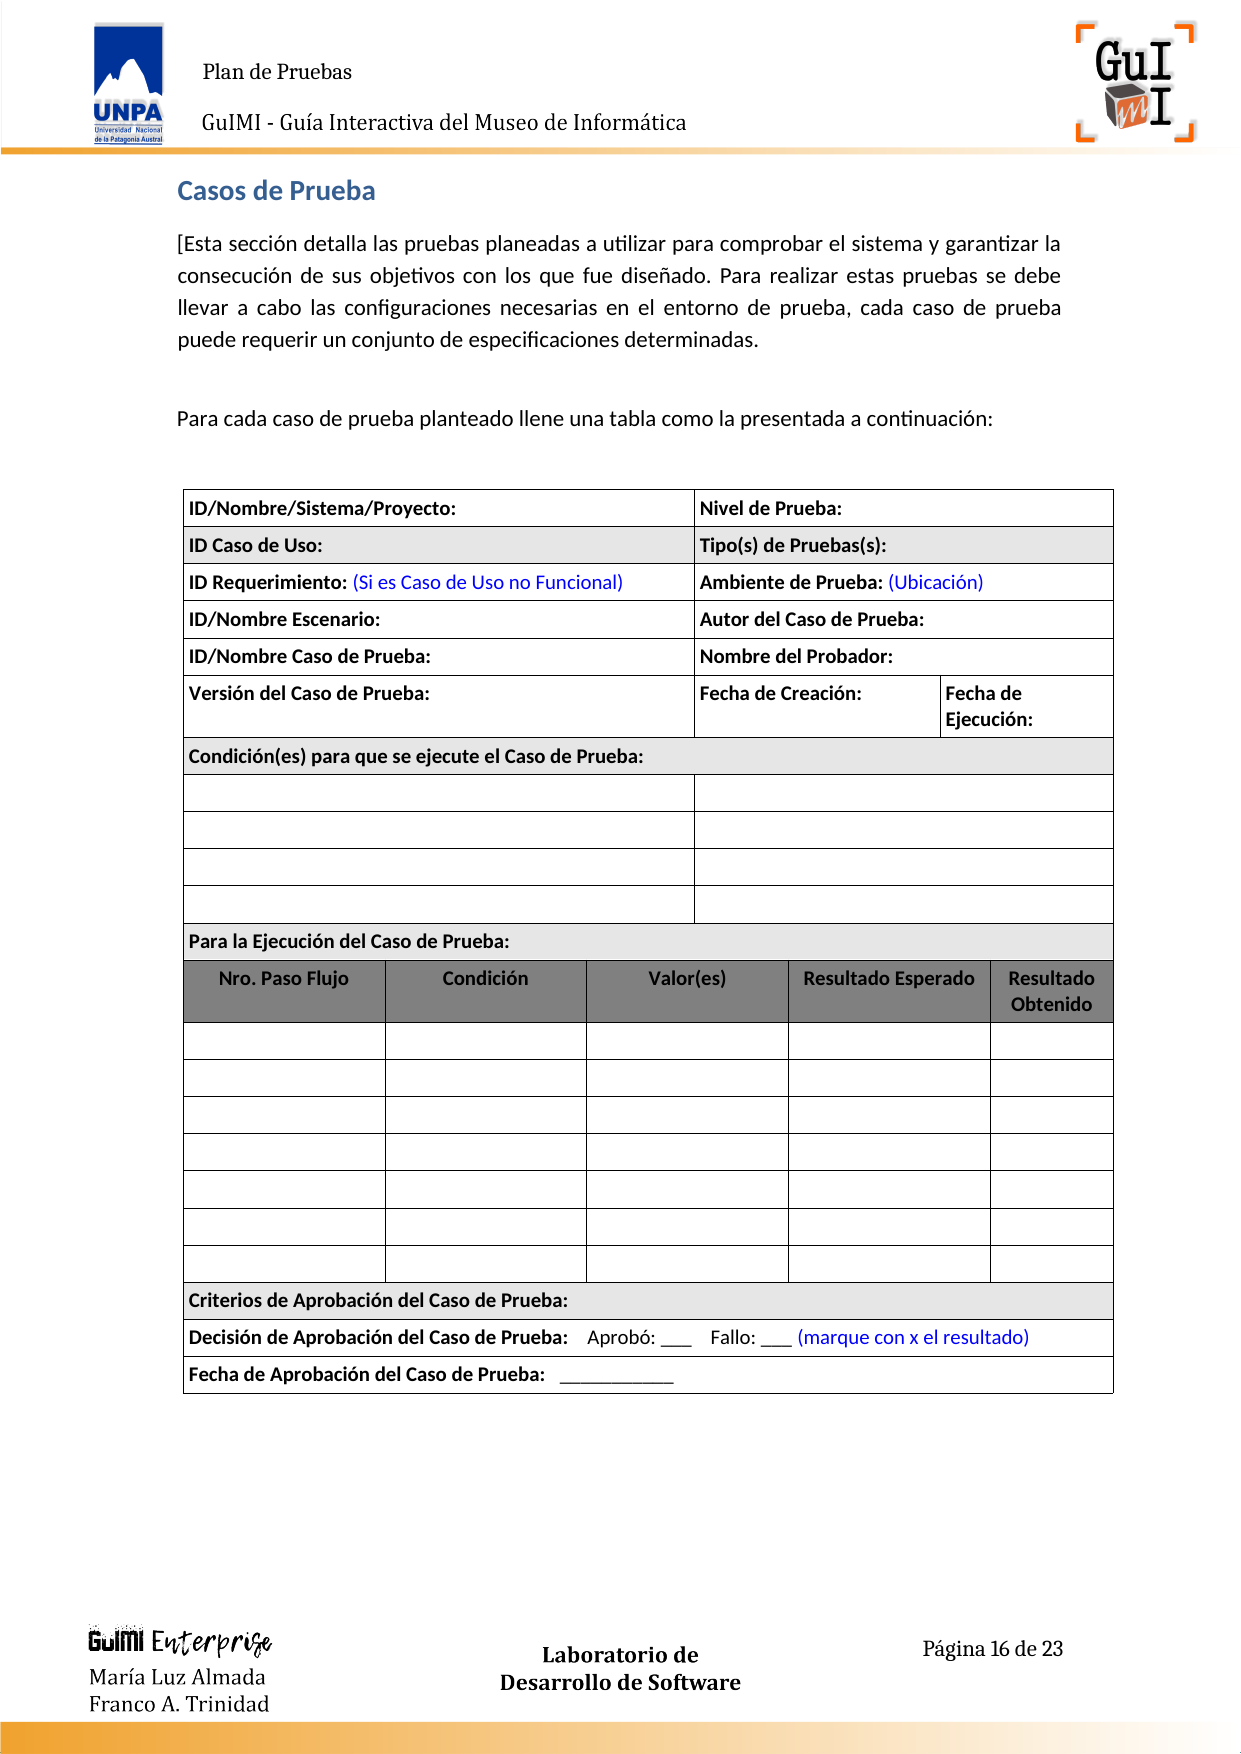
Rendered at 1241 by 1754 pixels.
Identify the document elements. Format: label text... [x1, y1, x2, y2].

table_cell [991, 1209, 1113, 1244]
table_cell [587, 1097, 788, 1133]
table_cell ID Caso de Uso: [184, 527, 694, 563]
table_cell [789, 1097, 990, 1133]
table_cell [991, 1060, 1113, 1096]
table_cell [184, 849, 694, 885]
table_cell [386, 1060, 586, 1096]
table_cell Fecha de Creación: [695, 676, 940, 737]
text Para cada caso de prueba planteado llene una tabla como la presentada a continuación: [177, 404, 1063, 432]
table_cell [184, 1209, 385, 1244]
table_cell [587, 1023, 788, 1059]
table_cell ID Requerimiento: (Si es Caso de Uso no Funcional) [184, 564, 694, 600]
table_cell Versión del Caso de Prueba: [184, 676, 694, 737]
table_cell [991, 1171, 1113, 1207]
table_cell [789, 1171, 990, 1207]
text [Esta sección detalla las pruebas planeadas a utilizar para comprobar el sistema y garantizar la consecución de sus objetivos con los que fue diseñado. Para realizar estas pruebas se debe llevar a cabo las configuraciones necesarias en el entorno de prueba, cada caso de prueba puede requerir un conjunto de especificaciones determinadas. [177, 229, 1063, 353]
table_header Nivel de Prueba: [695, 490, 1113, 526]
table_cell [184, 886, 694, 922]
table_cell [991, 1134, 1113, 1170]
text Casos de Prueba [177, 172, 1063, 208]
table_cell [386, 1097, 586, 1133]
table_cell [587, 1246, 788, 1282]
table_cell [184, 1171, 385, 1207]
table_cell [991, 1023, 1113, 1059]
table_cell [789, 1060, 990, 1096]
table_cell Nombre del Probador: [695, 639, 1113, 674]
table_cell [587, 1134, 788, 1170]
table_cell [587, 1060, 788, 1096]
table_cell Para la Ejecución del Caso de Prueba: [184, 924, 1113, 959]
table_cell [789, 1023, 990, 1059]
table_cell [184, 1246, 385, 1282]
table_cell Fecha de Ejecución: [941, 676, 1113, 737]
table_cell [991, 1246, 1113, 1282]
table_cell Fecha de Aprobación del Caso de Prueba: ___________ [184, 1357, 1113, 1393]
table_cell [386, 1209, 586, 1244]
table_cell [184, 1060, 385, 1096]
table_cell [695, 886, 1113, 922]
picture [0, 0, 1241, 155]
table_cell [991, 1097, 1113, 1133]
table_cell [695, 775, 1113, 811]
table_cell [789, 1134, 990, 1170]
table_cell Tipo(s) de Pruebas(s): [695, 527, 1113, 563]
table_cell [184, 812, 694, 848]
table_cell Criterios de Aprobación del Caso de Prueba: [184, 1283, 1113, 1319]
table_cell [386, 1246, 586, 1282]
table_cell Condición [386, 961, 586, 1022]
table_cell [695, 812, 1113, 848]
table_cell Resultado Esperado [789, 961, 990, 1022]
table_cell Condición(es) para que se ejecute el Caso de Prueba: [184, 738, 1113, 774]
table_cell ID/Nombre Caso de Prueba: [184, 639, 694, 674]
table_cell [695, 849, 1113, 885]
table_header ID/Nombre/Sistema/Proyecto: [184, 490, 694, 526]
table_cell [789, 1209, 990, 1244]
table_cell [184, 1097, 385, 1133]
table_cell Decisión de Aprobación del Caso de Prueba: Aprobó: ___ Fallo: ___ (marque con x el resultado) [184, 1320, 1113, 1356]
table_cell [184, 1023, 385, 1059]
picture [0, 1613, 1241, 1754]
table_cell Autor del Caso de Prueba: [695, 601, 1113, 637]
table_cell [386, 1023, 586, 1059]
table_cell [587, 1209, 788, 1244]
table_cell Resultado Obtenido [991, 961, 1113, 1022]
table_cell Nro. Paso Flujo [184, 961, 385, 1022]
table_cell [184, 775, 694, 811]
table_cell [184, 1134, 385, 1170]
table_cell [386, 1171, 586, 1207]
table_cell Ambiente de Prueba: (Ubicación) [695, 564, 1113, 600]
table_cell ID/Nombre Escenario: [184, 601, 694, 637]
table_cell [587, 1171, 788, 1207]
table_cell [386, 1134, 586, 1170]
table_cell Valor(es) [587, 961, 788, 1022]
table_cell [789, 1246, 990, 1282]
